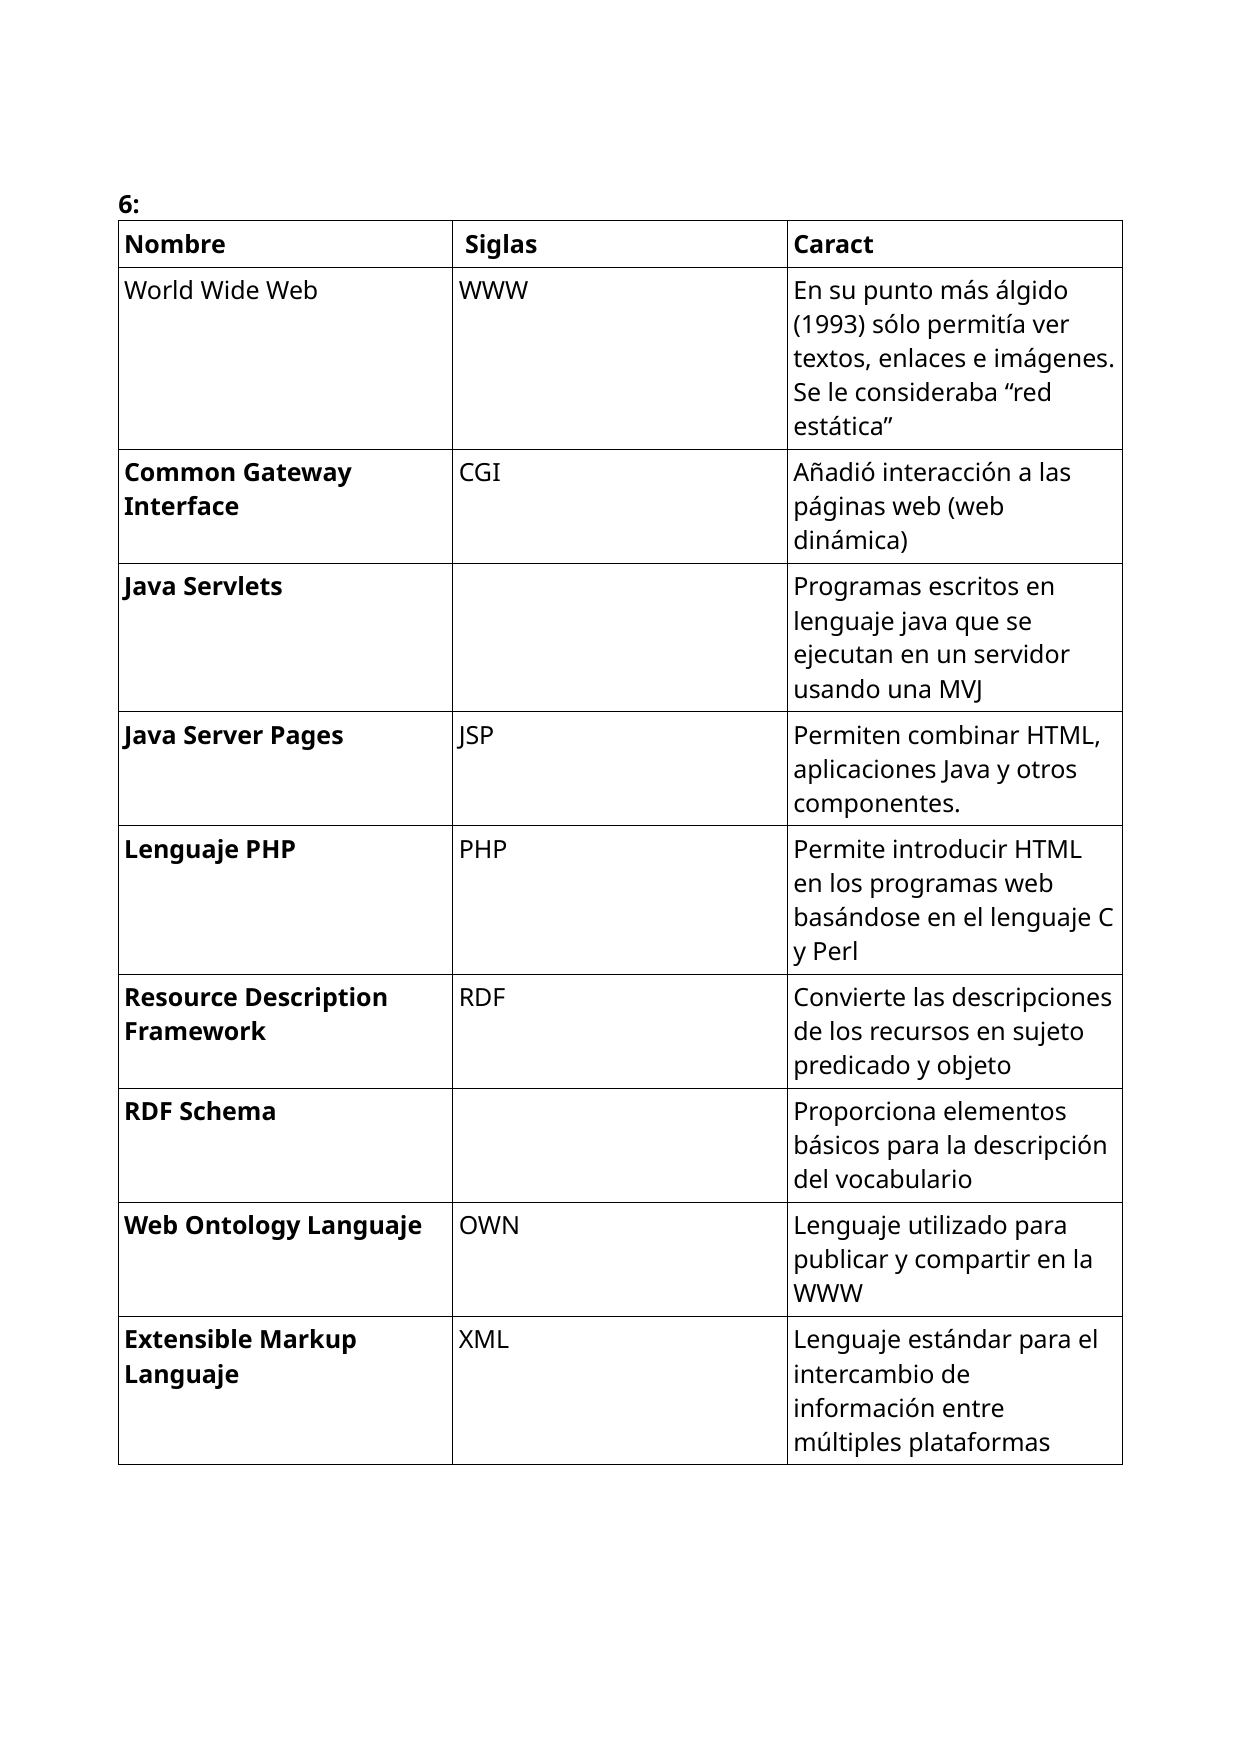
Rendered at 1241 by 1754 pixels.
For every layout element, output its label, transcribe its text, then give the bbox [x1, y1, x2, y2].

table_cell CGI [453, 450, 787, 563]
table_cell World Wide Web [119, 268, 452, 449]
table_cell Proporciona elementos básicos para la descripción del vocabulario [788, 1089, 1122, 1202]
table_cell RDF Schema [119, 1089, 452, 1202]
table_header Caract [788, 221, 1122, 266]
table_header Nombre [119, 221, 452, 266]
table_cell Permiten combinar HTML, aplicaciones Java y otros componentes. [788, 712, 1122, 825]
table_cell XML [453, 1317, 787, 1464]
table_cell Web Ontology Languaje [119, 1203, 452, 1316]
table_cell OWN [453, 1203, 787, 1316]
text 6: [118, 186, 1122, 220]
table_cell JSP [453, 712, 787, 825]
table_cell Convierte las descripciones de los recursos en sujeto predicado y objeto [788, 975, 1122, 1088]
table_cell PHP [453, 826, 787, 973]
table_cell Lenguaje utilizado para publicar y compartir en la WWW [788, 1203, 1122, 1316]
table_cell [453, 564, 787, 711]
table_cell Añadió interacción a las páginas web (web dinámica) [788, 450, 1122, 563]
table_cell RDF [453, 975, 787, 1088]
table_cell Lenguaje estándar para el intercambio de información entre múltiples plataformas [788, 1317, 1122, 1464]
table_cell Programas escritos en lenguaje java que se ejecutan en un servidor usando una MVJ [788, 564, 1122, 711]
table_cell Java Servlets [119, 564, 452, 711]
table_cell Java Server Pages [119, 712, 452, 825]
table_cell Resource Description Framework [119, 975, 452, 1088]
table_cell WWW [453, 268, 787, 449]
table_cell En su punto más álgido (1993) sólo permitía ver textos, enlaces e imágenes. Se le consideraba “red estática” [788, 268, 1122, 449]
table_cell Common Gateway Interface [119, 450, 452, 563]
table_cell Lenguaje PHP [119, 826, 452, 973]
table_cell Extensible Markup Languaje [119, 1317, 452, 1464]
table_cell Permite introducir HTML en los programas web basándose en el lenguaje C y Perl [788, 826, 1122, 973]
table_header Siglas [453, 221, 787, 266]
table_cell [453, 1089, 787, 1202]
